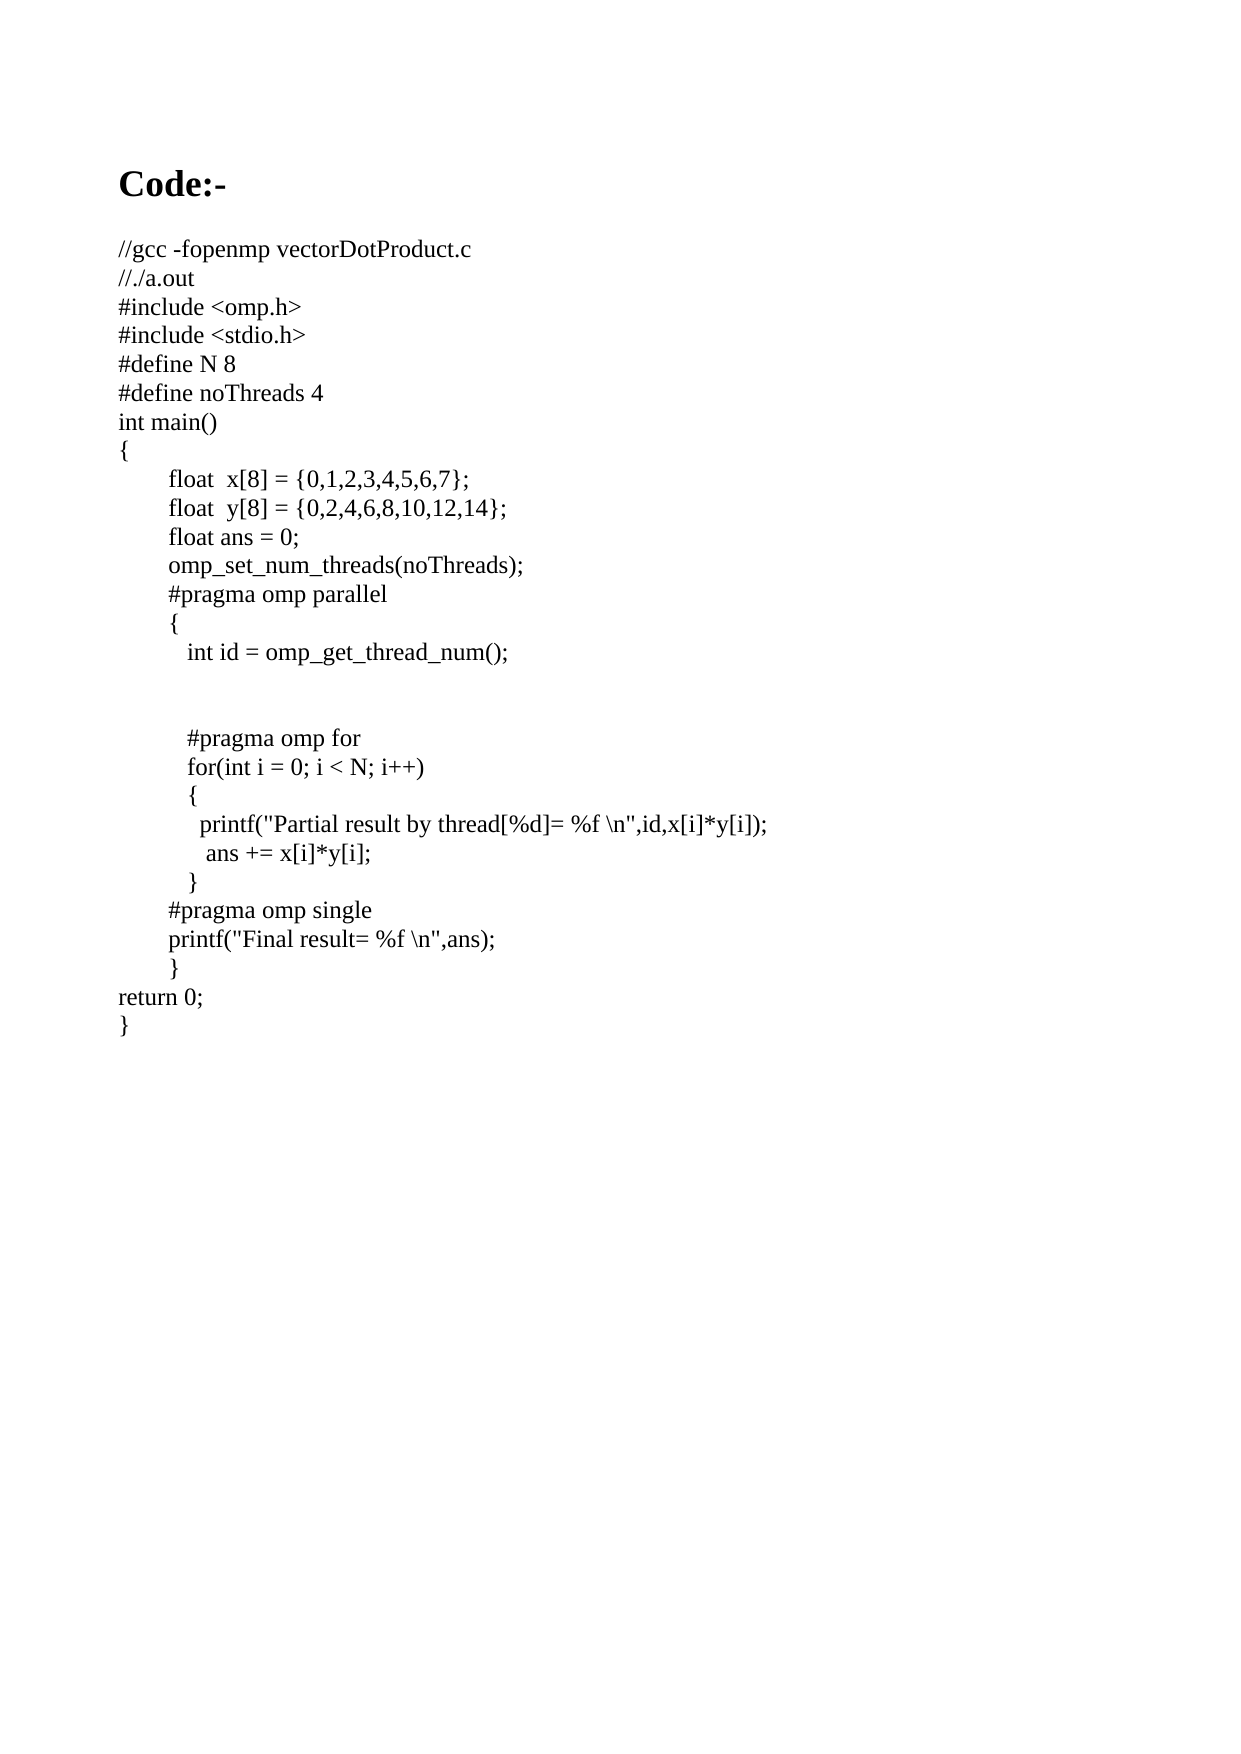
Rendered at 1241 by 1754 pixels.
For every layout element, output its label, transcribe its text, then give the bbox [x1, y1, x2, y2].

text int main() [118, 407, 1122, 435]
text { [118, 608, 1122, 637]
text Code:- [118, 161, 1122, 204]
text int id = omp_get_thread_num(); [118, 637, 1122, 665]
text ans += x[i]*y[i]; [118, 838, 1122, 867]
text } [118, 953, 1122, 982]
text float ans = 0; [118, 522, 1122, 550]
text #include <omp.h> [118, 292, 1122, 320]
text #pragma omp parallel [118, 579, 1122, 608]
text #pragma omp for [118, 723, 1122, 752]
text omp_set_num_threads(noThreads); [118, 550, 1122, 579]
text #include <stdio.h> [118, 320, 1122, 349]
text float y[8] = {0,2,4,6,8,10,12,14}; [118, 493, 1122, 522]
text } [118, 867, 1122, 895]
text #define N 8 [118, 349, 1122, 378]
text printf("Final result= %f \n",ans); [118, 924, 1122, 953]
text for(int i = 0; i < N; i++) [118, 752, 1122, 780]
text } [118, 1010, 1122, 1039]
text #define noThreads 4 [118, 378, 1122, 407]
text //gcc -fopenmp vectorDotProduct.c [118, 234, 1122, 263]
text { [118, 780, 1122, 809]
text //./a.out [118, 263, 1122, 292]
text #pragma omp single [118, 895, 1122, 924]
text printf("Partial result by thread[%d]= %f \n",id,x[i]*y[i]); [118, 809, 1122, 838]
text return 0; [118, 982, 1122, 1010]
text float x[8] = {0,1,2,3,4,5,6,7}; [118, 464, 1122, 493]
text { [118, 435, 1122, 464]
